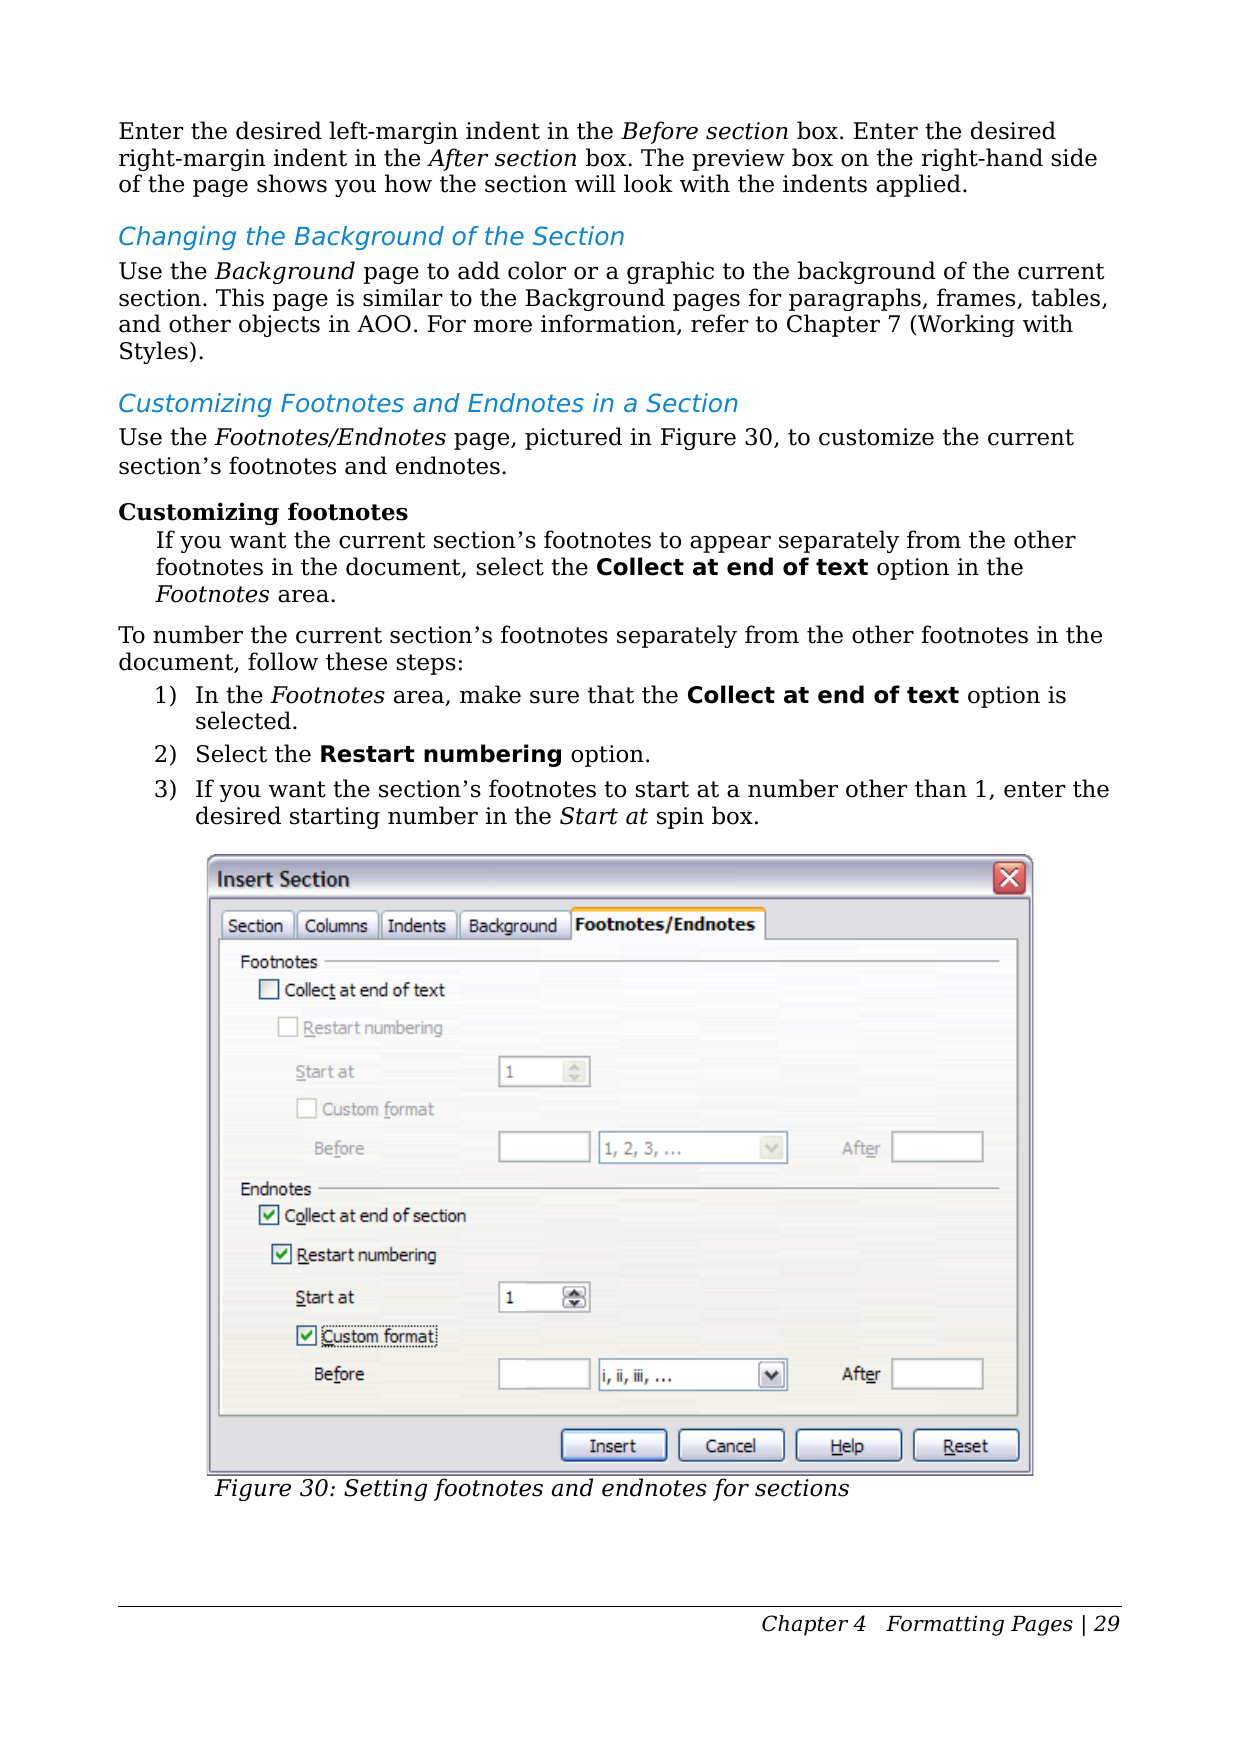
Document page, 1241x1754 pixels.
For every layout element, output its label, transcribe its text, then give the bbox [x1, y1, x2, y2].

text Use the Footnotes/Endnotes page, pictured in Figure 30, to customize the current section’s footnotes and endnotes. [118, 424, 1122, 480]
list To number the current section’s footnotes separately from the other footnotes in the document, follow these steps: [118, 620, 1122, 675]
text Figure 30: Setting footnotes and endnotes for sections [215, 1476, 1025, 1502]
text Customizing footnotes [118, 498, 1122, 525]
list If you want the section’s footnotes to start at a number other than 1, enter the desired starting number in the Start at spin box. [177, 774, 1122, 830]
subtitle Changing the Background of the Section [118, 222, 1122, 252]
list Select the Restart numbering option. [177, 741, 1122, 768]
text Enter the desired left-margin indent in the Before section box. Enter the desired right-margin indent in the After section box. The preview box on the right-hand side of the page shows you how the section will look with the indents applied. [118, 118, 1122, 198]
list In the Footnotes area, make sure that the Collect at end of text option is selected. [177, 682, 1122, 735]
subtitle Customizing Footnotes and Endnotes in a Section [118, 389, 1122, 418]
text If you want the current section’s footnotes to appear separately from the other footnotes in the document, select the Collect at end of text option in the Footnotes area. [156, 525, 1122, 607]
text Use the Background page to add color or a graphic to the background of the current section. This page is similar to the Background pages for paragraphs, frames, tables, and other objects in AOO. For more information, refer to Chapter 7 (Working with Styles). [118, 258, 1122, 365]
picture [206, 854, 1034, 1476]
